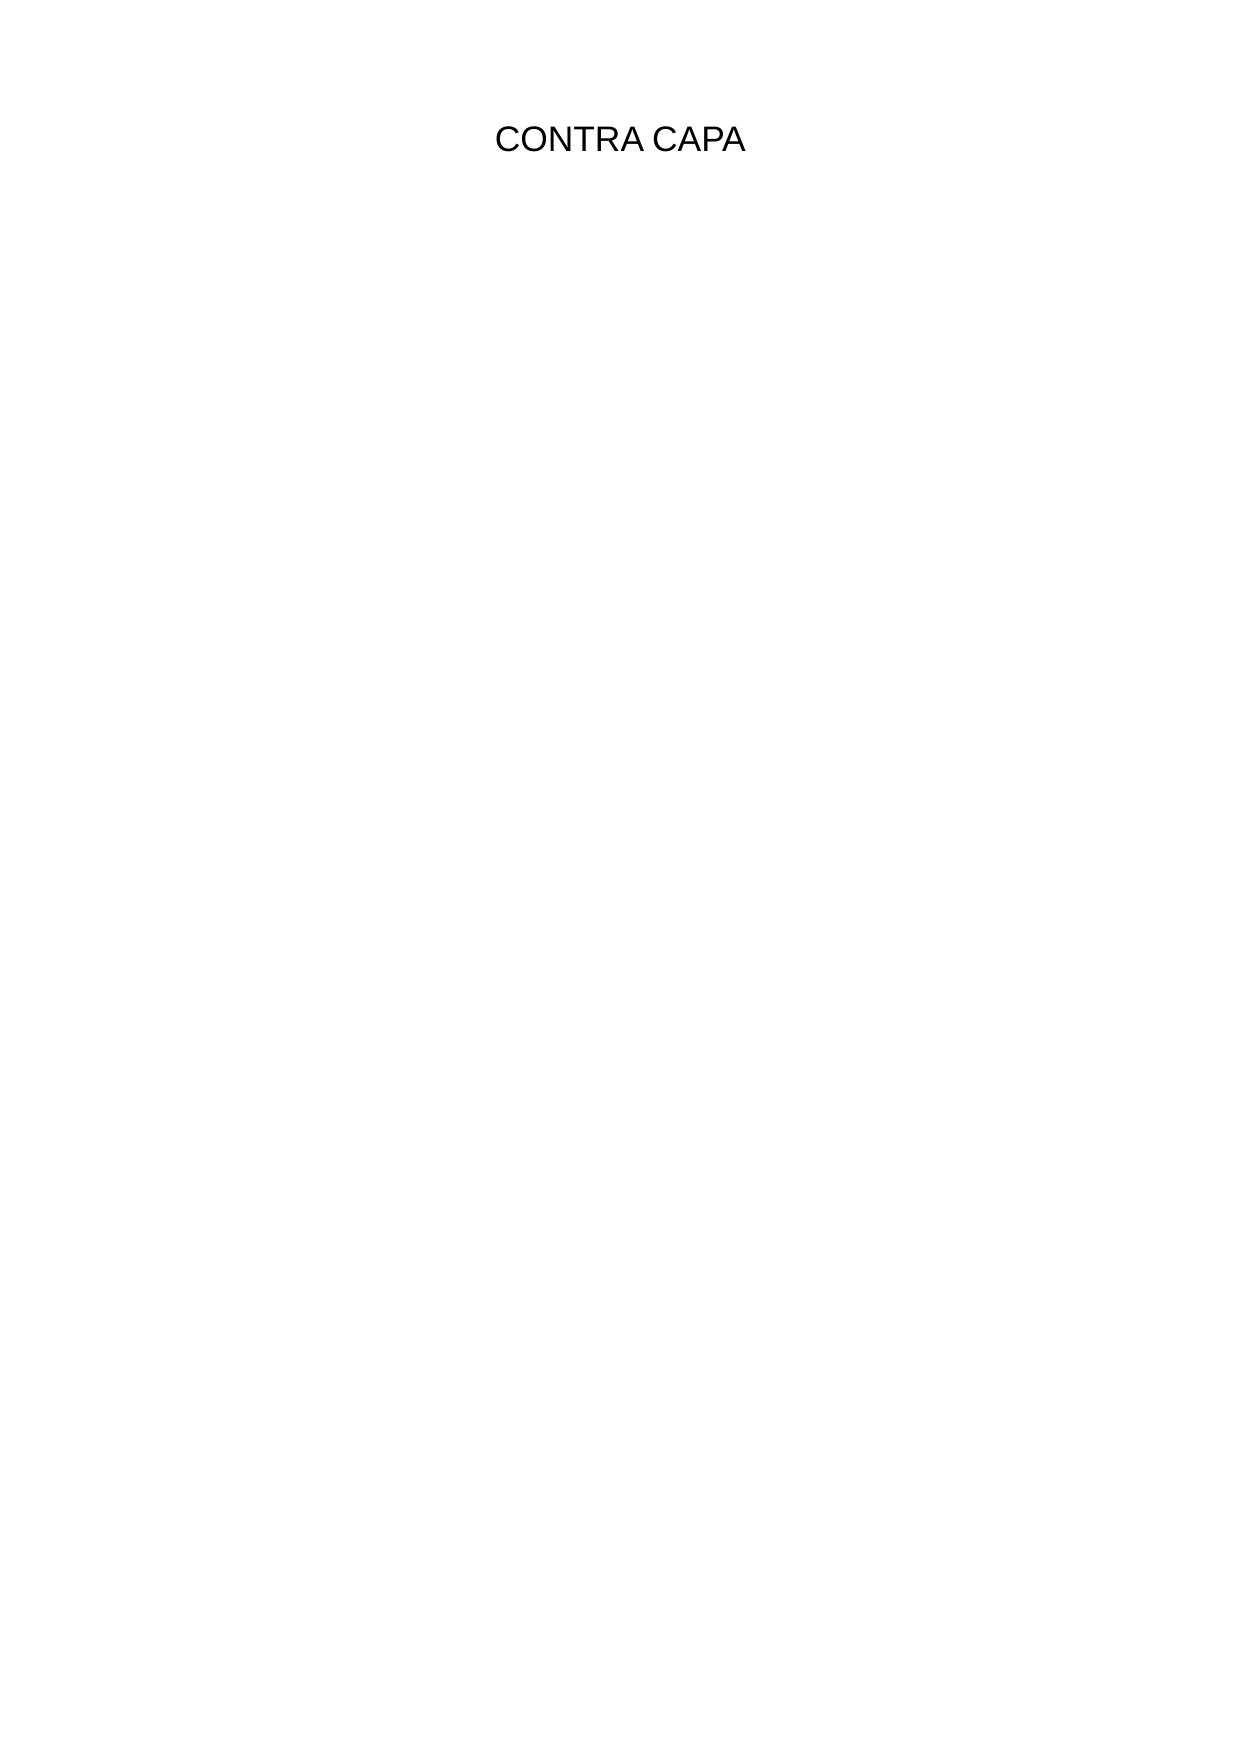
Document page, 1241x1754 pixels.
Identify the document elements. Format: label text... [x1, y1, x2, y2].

text CONTRA CAPA [118, 118, 1122, 159]
